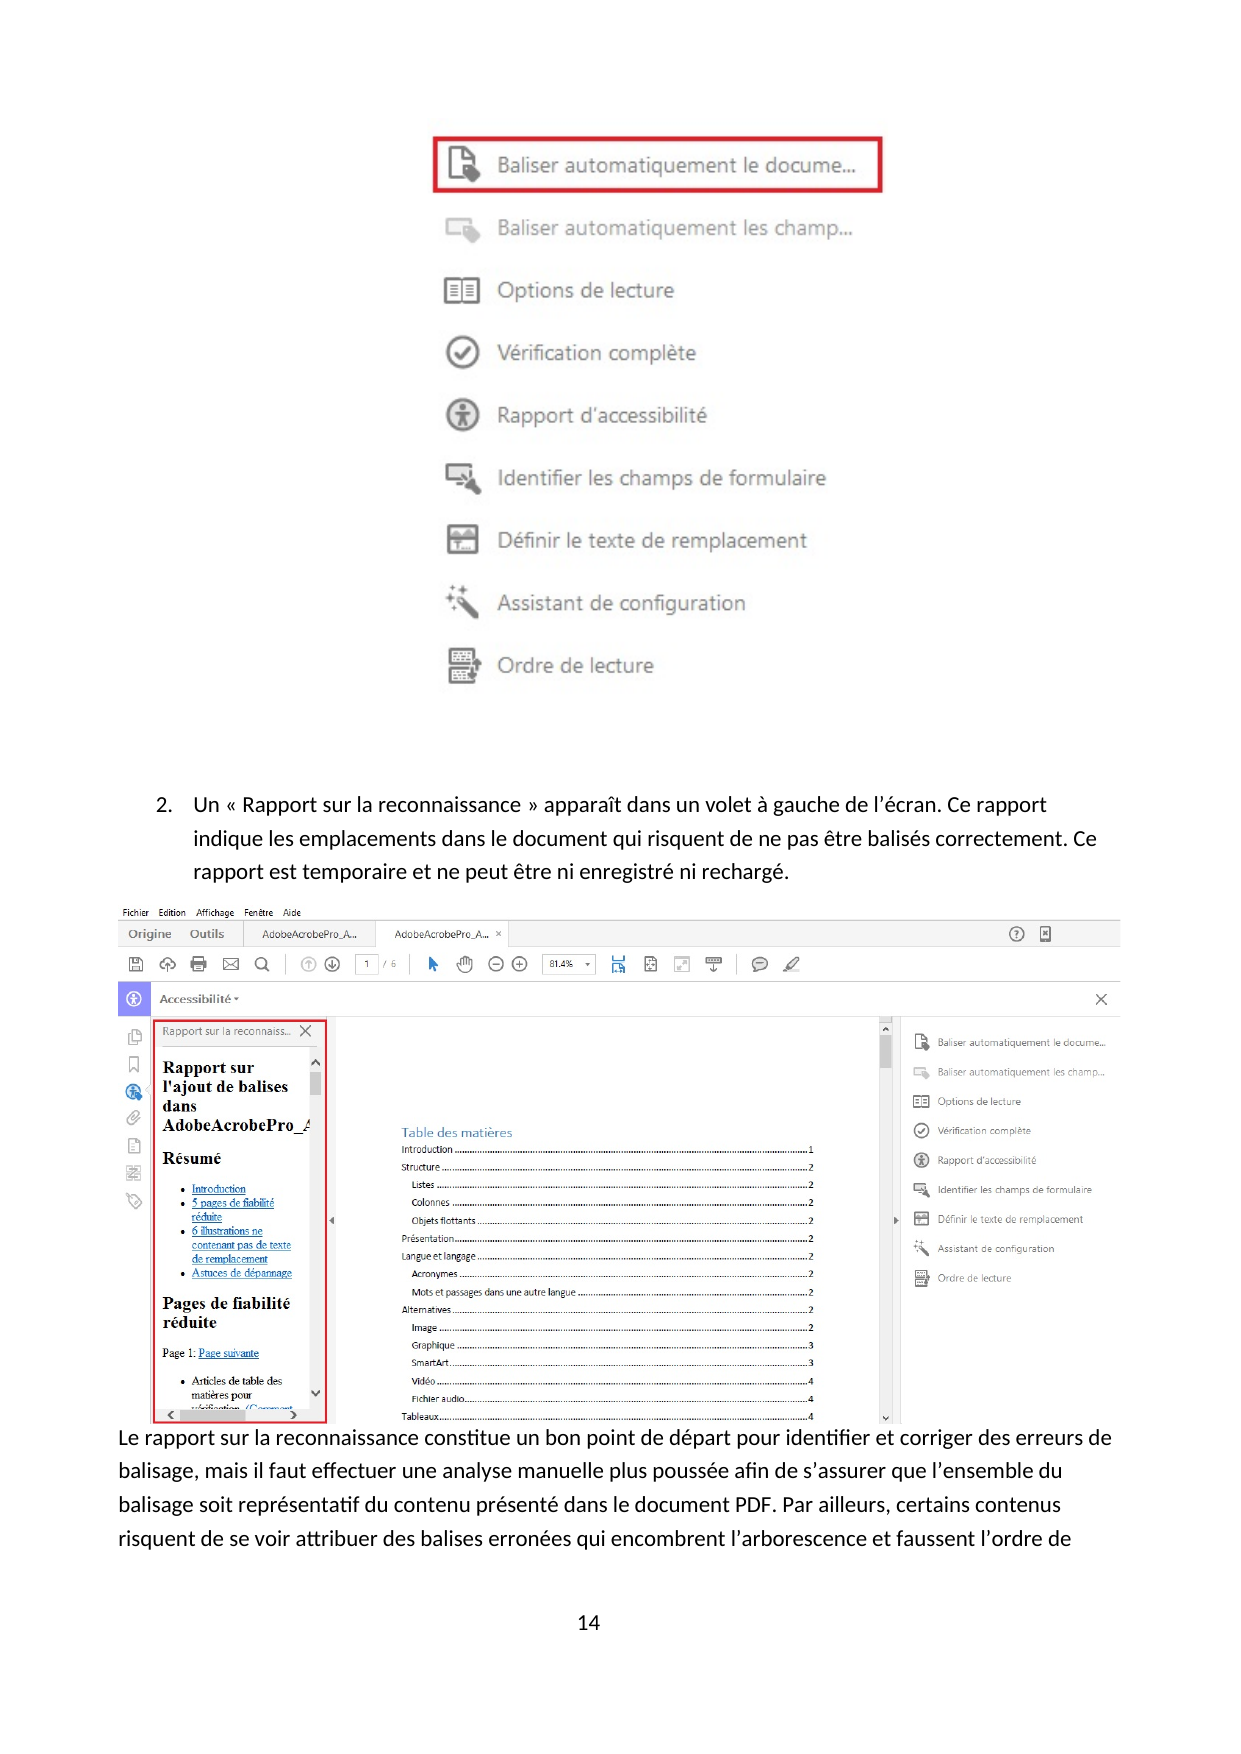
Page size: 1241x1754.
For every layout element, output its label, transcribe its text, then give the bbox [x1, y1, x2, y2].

picture [118, 905, 1121, 1424]
picture [427, 118, 889, 745]
list Un « Rapport sur la reconnaissance » apparaît dans un volet à gauche de l’écran. Ce rapport indique les emplacements dans le document qui risquent de ne pas être balisés correctement. Ce rapport est temporaire et ne peut être ni enregistré ni rechargé. [156, 790, 1122, 885]
text Le rapport sur la reconnaissance constitue un bon point de départ pour identifier et corriger des erreurs de balisage, mais il faut effectuer une analyse manuelle plus poussée afin de s’assurer que l’ensemble du balisage soit représentatif du contenu présenté dans le document PDF. Par ailleurs, certains contenus risquent de se voir attribuer des balises erronées qui encombrent l’arborescence et faussent l’ordre de [118, 1423, 1122, 1552]
